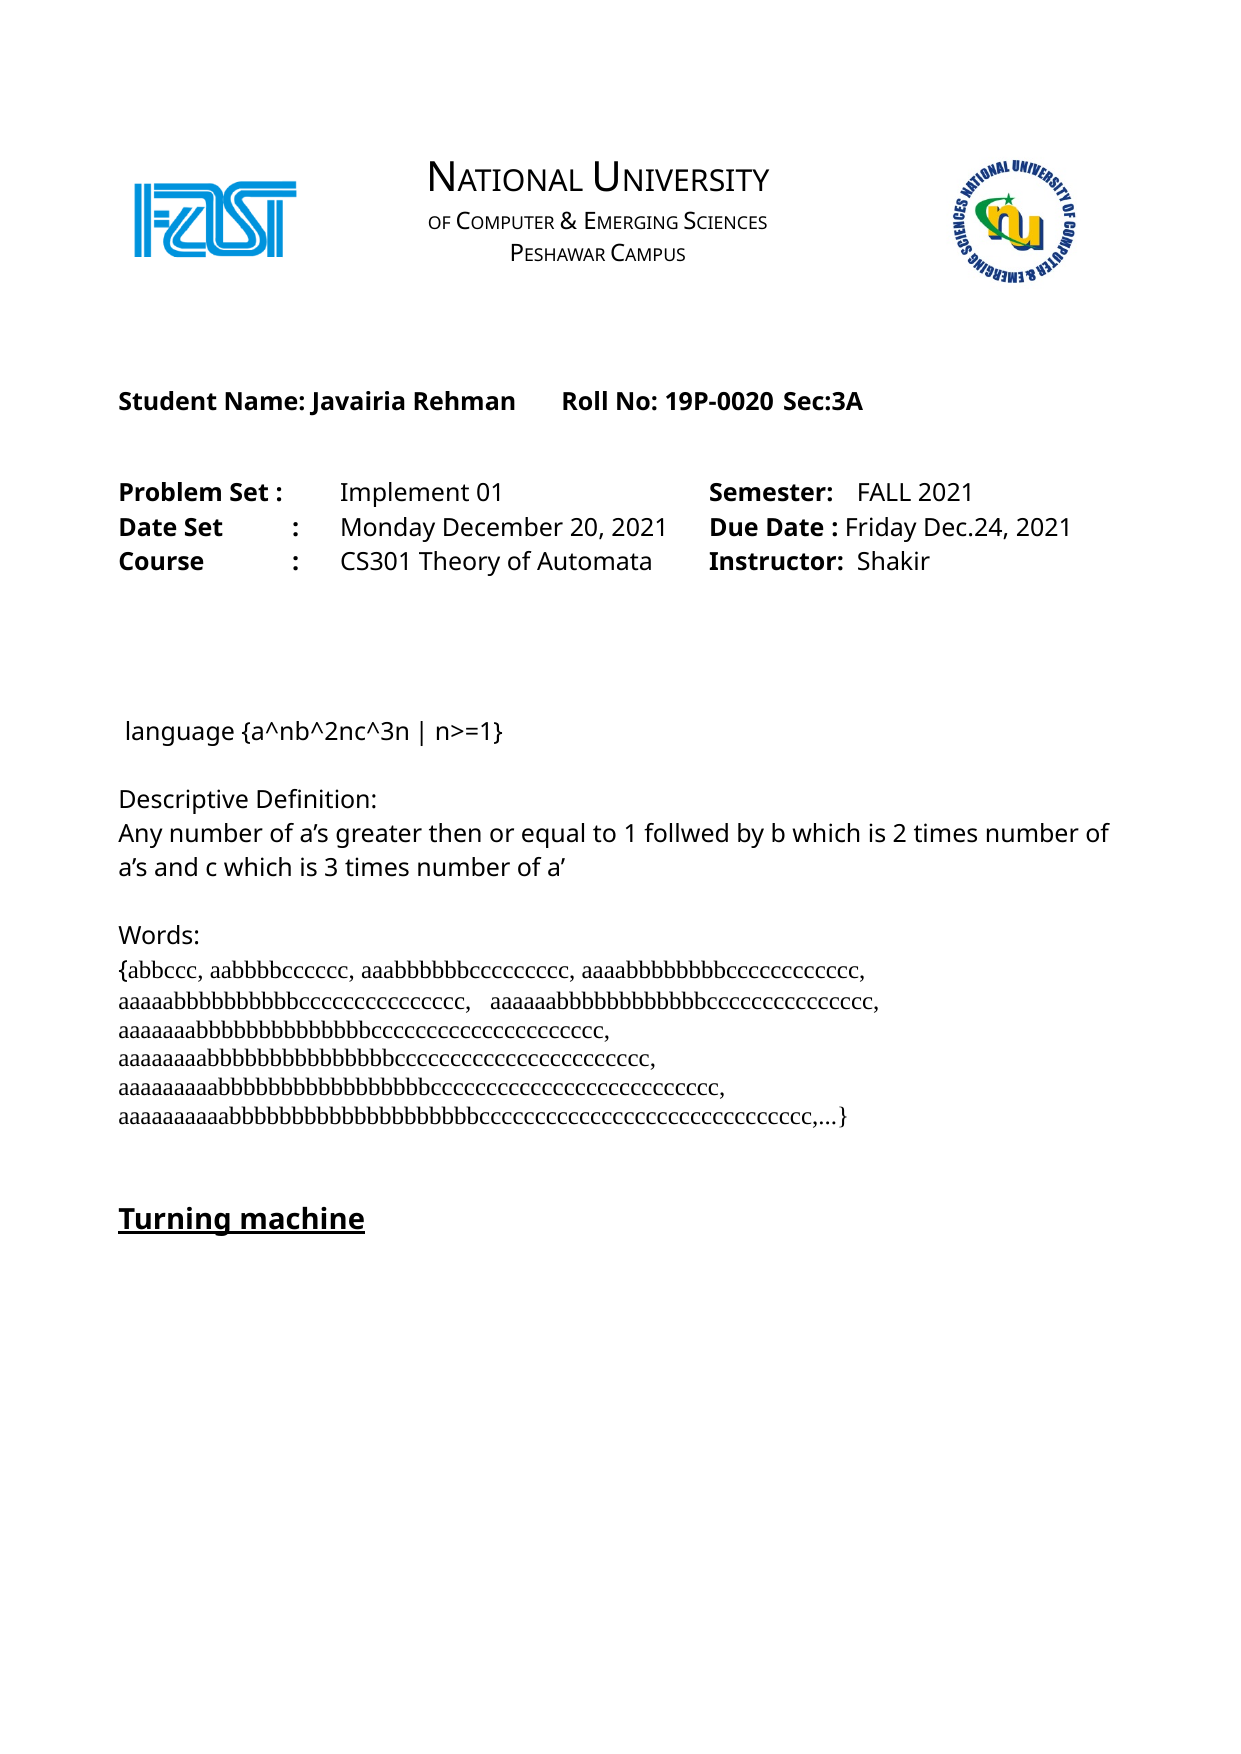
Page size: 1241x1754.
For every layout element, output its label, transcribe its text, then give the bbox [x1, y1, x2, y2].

text {abbccc, aabbbbcccccc, aaabbbbbbccccccccc, aaaabbbbbbbbcccccccccccc, aaaaabbbbbbbbbbccccccccccccccc, aaaaaabbbbbbbbbbbbccccccccccccccc, aaaaaaabbbbbbbbbbbbbbccccccccccccccccccccc, aaaaaaaabbbbbbbbbbbbbbbccccccccccccccccccccccc, aaaaaaaaabbbbbbbbbbbbbbbbbcccccccccccccccccccccccccc, aaaaaaaaaabbbbbbbbbbbbbbbbbbbbcccccccccccccccccccccccccccccc,...} [118, 952, 1122, 1130]
table_header [825, 147, 1093, 297]
text language {a^nb^2nc^3n | n>=1} [118, 713, 1122, 748]
text Student Name: Javairia Rehman Roll No: 19P-0020 Sec:3A [118, 383, 1122, 418]
text Problem Set : Implement 01 Semester: FALL 2021 [118, 475, 1122, 509]
text Words: [118, 918, 1122, 952]
table_header [118, 147, 370, 297]
text Turning machine [118, 1198, 1122, 1238]
text Descriptive Definition: [118, 782, 1122, 816]
table_header NATIONAL UNIVERSITY OF COMPUTER & EMERGING SCIENCES PESHAWAR CAMPUS [370, 147, 825, 297]
text Course : CS301 Theory of Automata Instructor: Shakir [118, 543, 1122, 577]
text Date Set : Monday December 20, 2021 Due Date : Friday Dec.24, 2021 [118, 509, 1122, 543]
text Any number of a’s greater then or equal to 1 follwed by b which is 2 times number of a’s and c which is 3 times number of a’ [118, 816, 1122, 884]
